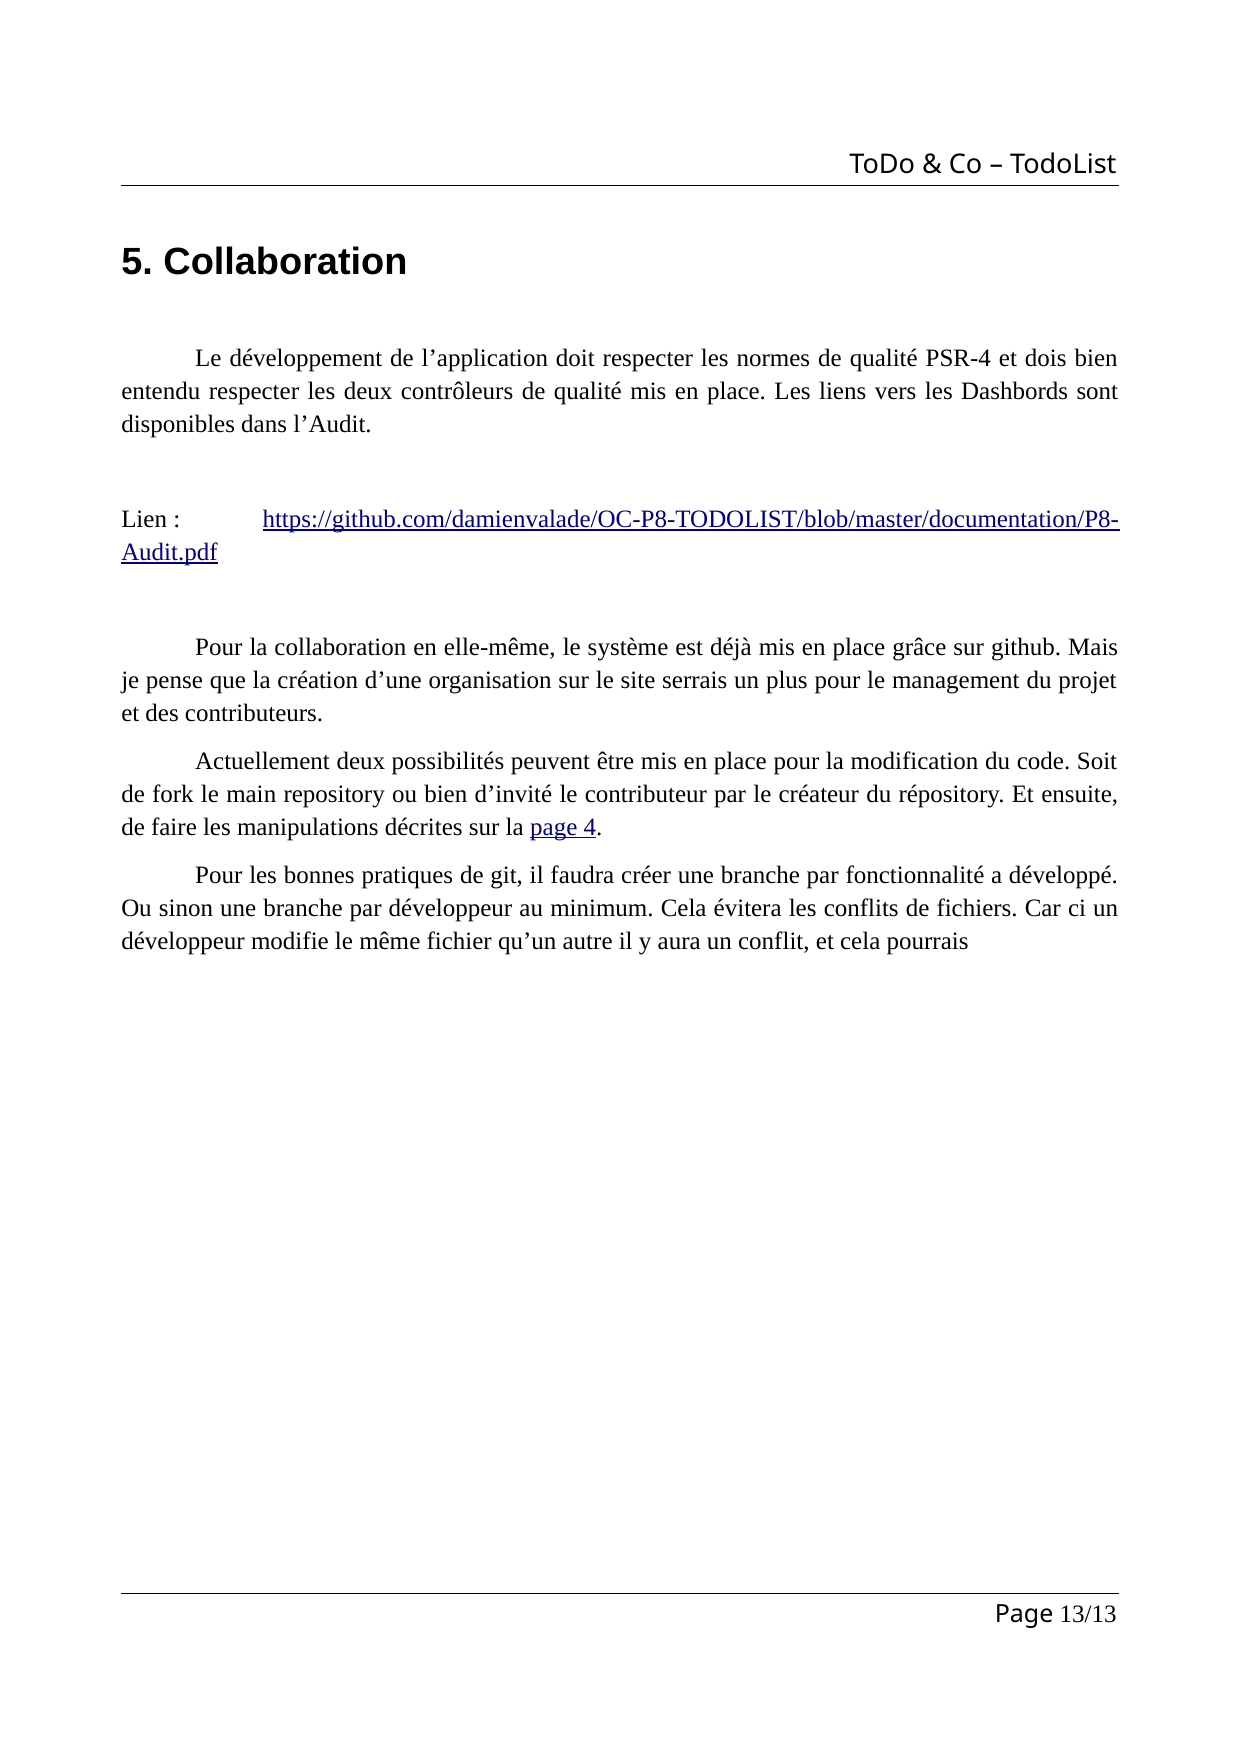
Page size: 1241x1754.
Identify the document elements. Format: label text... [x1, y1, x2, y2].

text Le développement de l’application doit respecter les normes de qualité PSR-4 et dois bien entendu respecter les deux contrôleurs de qualité mis en place. Les liens vers les Dashbords sont disponibles dans l’Audit. [121, 343, 1119, 438]
text Lien : https://github.com/damienvalade/OC-P8-TODOLIST/blob/master/documentation/P8-Audit.pdf [121, 504, 1119, 566]
subtitle 5. Collaboration [121, 239, 1119, 283]
text Pour les bonnes pratiques de git, il faudra créer une branche par fonctionnalité a développé. Ou sinon une branche par développeur au minimum. Cela évitera les conflits de fichiers. Car ci un développeur modifie le même fichier qu’un autre il y aura un conflit, et cela pourrais [121, 860, 1119, 954]
text Pour la collaboration en elle-même, le système est déjà mis en place grâce sur github. Mais je pense que la création d’une organisation sur le site serrais un plus pour le management du projet et des contributeurs. [121, 632, 1119, 727]
text Actuellement deux possibilités peuvent être mis en place pour la modification du code. Soit de fork le main repository ou bien d’invité le contributeur par le créateur du répository. Et ensuite, de faire les manipulations décrites sur la page 4. [121, 746, 1119, 841]
